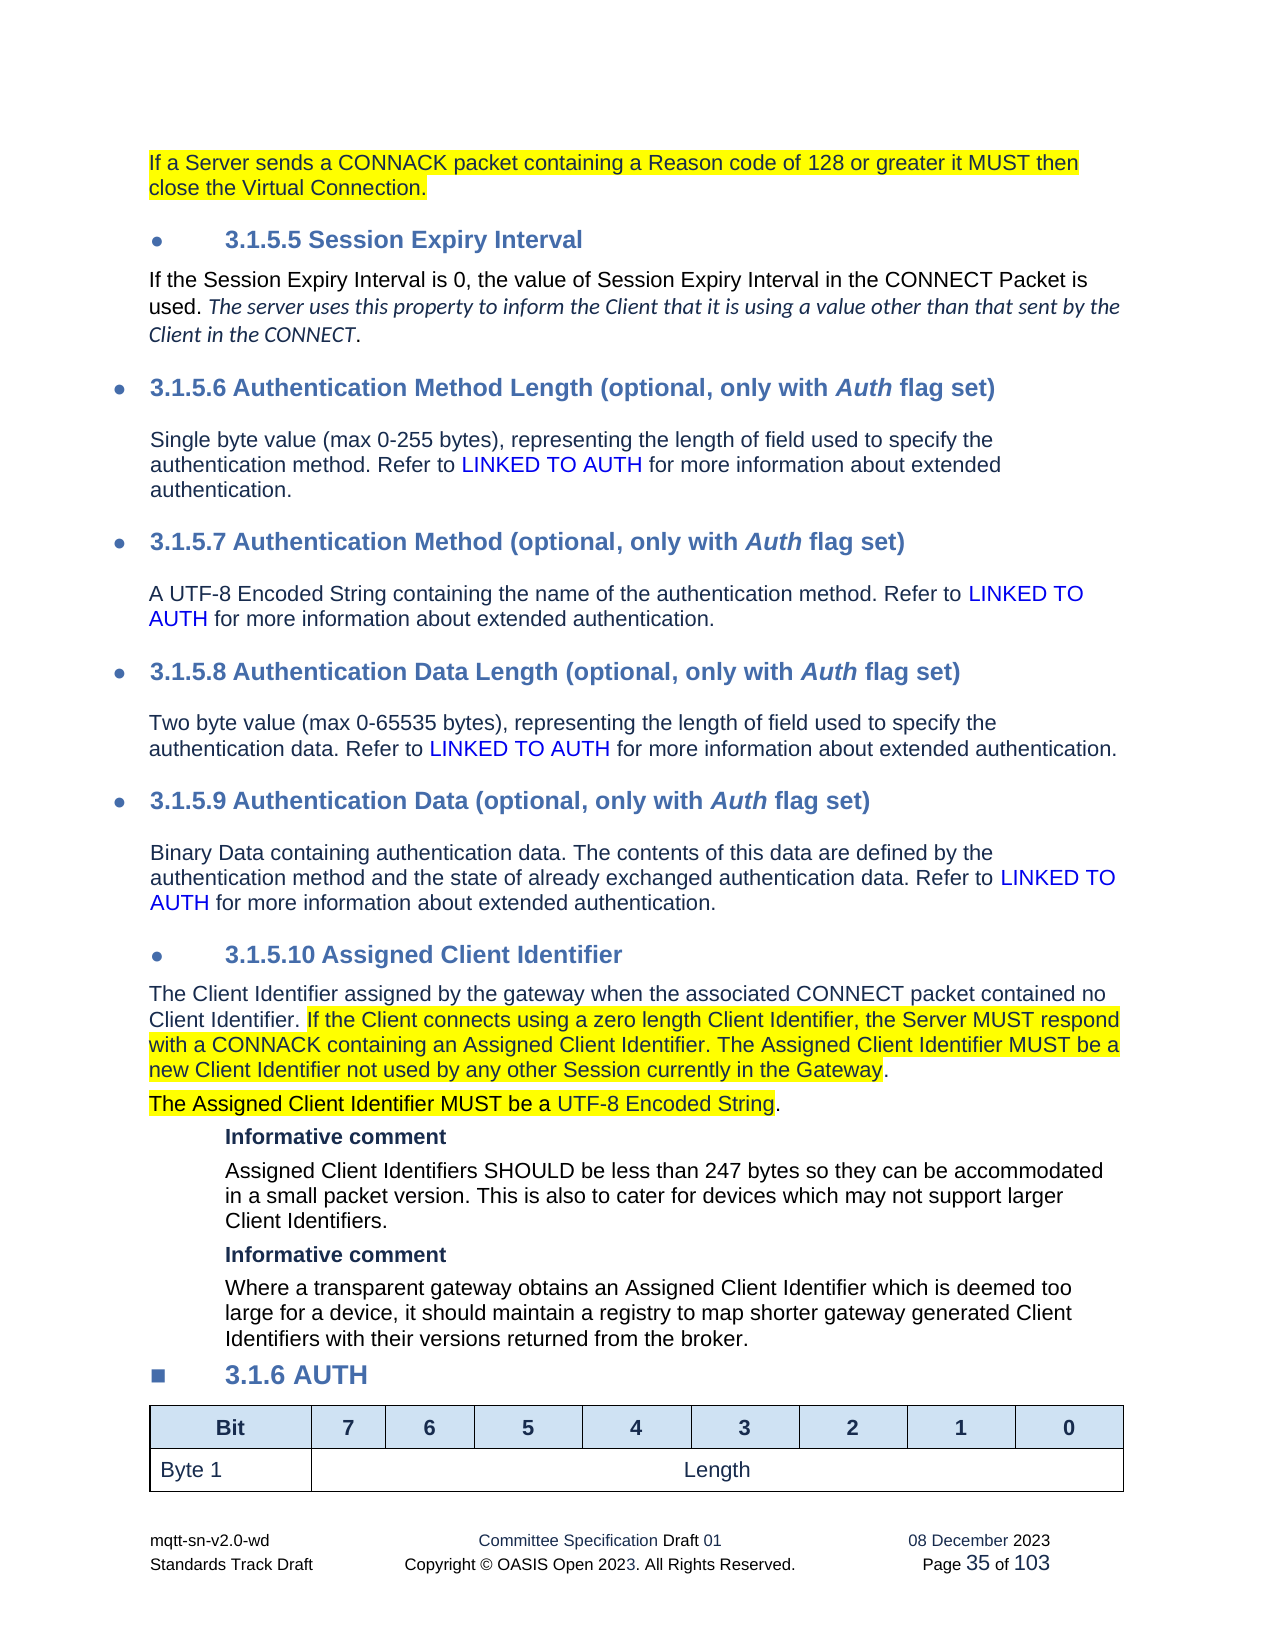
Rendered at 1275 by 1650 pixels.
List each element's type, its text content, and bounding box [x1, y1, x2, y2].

subtitle 3.1.5.7 Authentication Method (optional, only with Auth flag set) [112, 527, 1124, 556]
subtitle 3.1.6 AUTH [150, 1359, 1124, 1390]
text Two byte value (max 0-65535 bytes), representing the length of field used to specify the authentication data. Refer to LINKED TO AUTH for more information about extended authentication. [148, 710, 1124, 761]
subtitle 3.1.5.6 Authentication Method Length (optional, only with Auth flag set) [112, 373, 1124, 402]
table_header 5 [475, 1406, 582, 1448]
subtitle 3.1.5.8 Authentication Data Length (optional, only with Auth flag set) [112, 656, 1124, 685]
text Informative comment [225, 1124, 1124, 1149]
table_cell Length [312, 1449, 1123, 1491]
text The Assigned Client Identifier MUST be a UTF-8 Encoded String. [148, 1090, 775, 1116]
text A UTF-8 Encoded String containing the name of the authentication method. Refer to LINKED TO AUTH for more information about extended authentication. [148, 581, 1124, 631]
table_header 4 [583, 1406, 691, 1448]
text The Assigned Client Identifier MUST be a UTF-8 Encoded String. [781, 1090, 1124, 1116]
table_header 6 [386, 1406, 474, 1448]
table_cell Byte 1 [151, 1449, 311, 1491]
table_header 7 [312, 1406, 385, 1448]
text Assigned Client Identifiers SHOULD be less than 247 bytes so they can be accommodated in a small packet version. This is also to cater for devices which may not support larger Client Identifiers. [225, 1157, 1124, 1233]
table_header 0 [1016, 1406, 1123, 1448]
text Informative comment [225, 1241, 1124, 1267]
text Single byte value (max 0-255 bytes), representing the length of field used to specify the authentication method. Refer to LINKED TO AUTH for more information about extended authentication. [150, 427, 1124, 502]
table_header 3 [692, 1406, 799, 1448]
table_header Bit [151, 1406, 311, 1448]
table_header 2 [800, 1406, 907, 1448]
text Binary Data containing authentication data. The contents of this data are defined by the authentication method and the state of already exchanged authentication data. Refer to LINKED TO AUTH for more information about extended authentication. [150, 839, 1124, 915]
subtitle 3.1.5.9 Authentication Data (optional, only with Auth flag set) [112, 786, 1124, 814]
subtitle 3.1.5.10 Assigned Client Identifier [150, 940, 1124, 969]
text If the Session Expiry Interval is 0, the value of Session Expiry Interval in the CONNECT Packet is used. The server uses this property to inform the Client that it is using a value other than that sent by the Client in the CONNECT. [148, 267, 1124, 348]
table_header 1 [908, 1406, 1015, 1448]
text The Client Identifier assigned by the gateway when the associated CONNECT packet contained no Client Identifier. If the Client connects using a zero length Client Identifier, the Server MUST respond with a CONNACK containing an Assigned Client Identifier. The Assigned Client Identifier MUST be a new Client Identifier not used by any other Session currently in the Gateway. [148, 981, 1124, 1082]
subtitle 3.1.5.5 Session Expiry Interval [150, 225, 1124, 254]
text If a Server sends a CONNACK packet containing a Reason code of 128 or greater it MUST then close the Virtual Connection. [148, 150, 1124, 200]
text Where a transparent gateway obtains an Assigned Client Identifier which is deemed too large for a device, it should maintain a registry to map shorter gateway generated Client Identifiers with their versions returned from the broker. [225, 1275, 1124, 1351]
